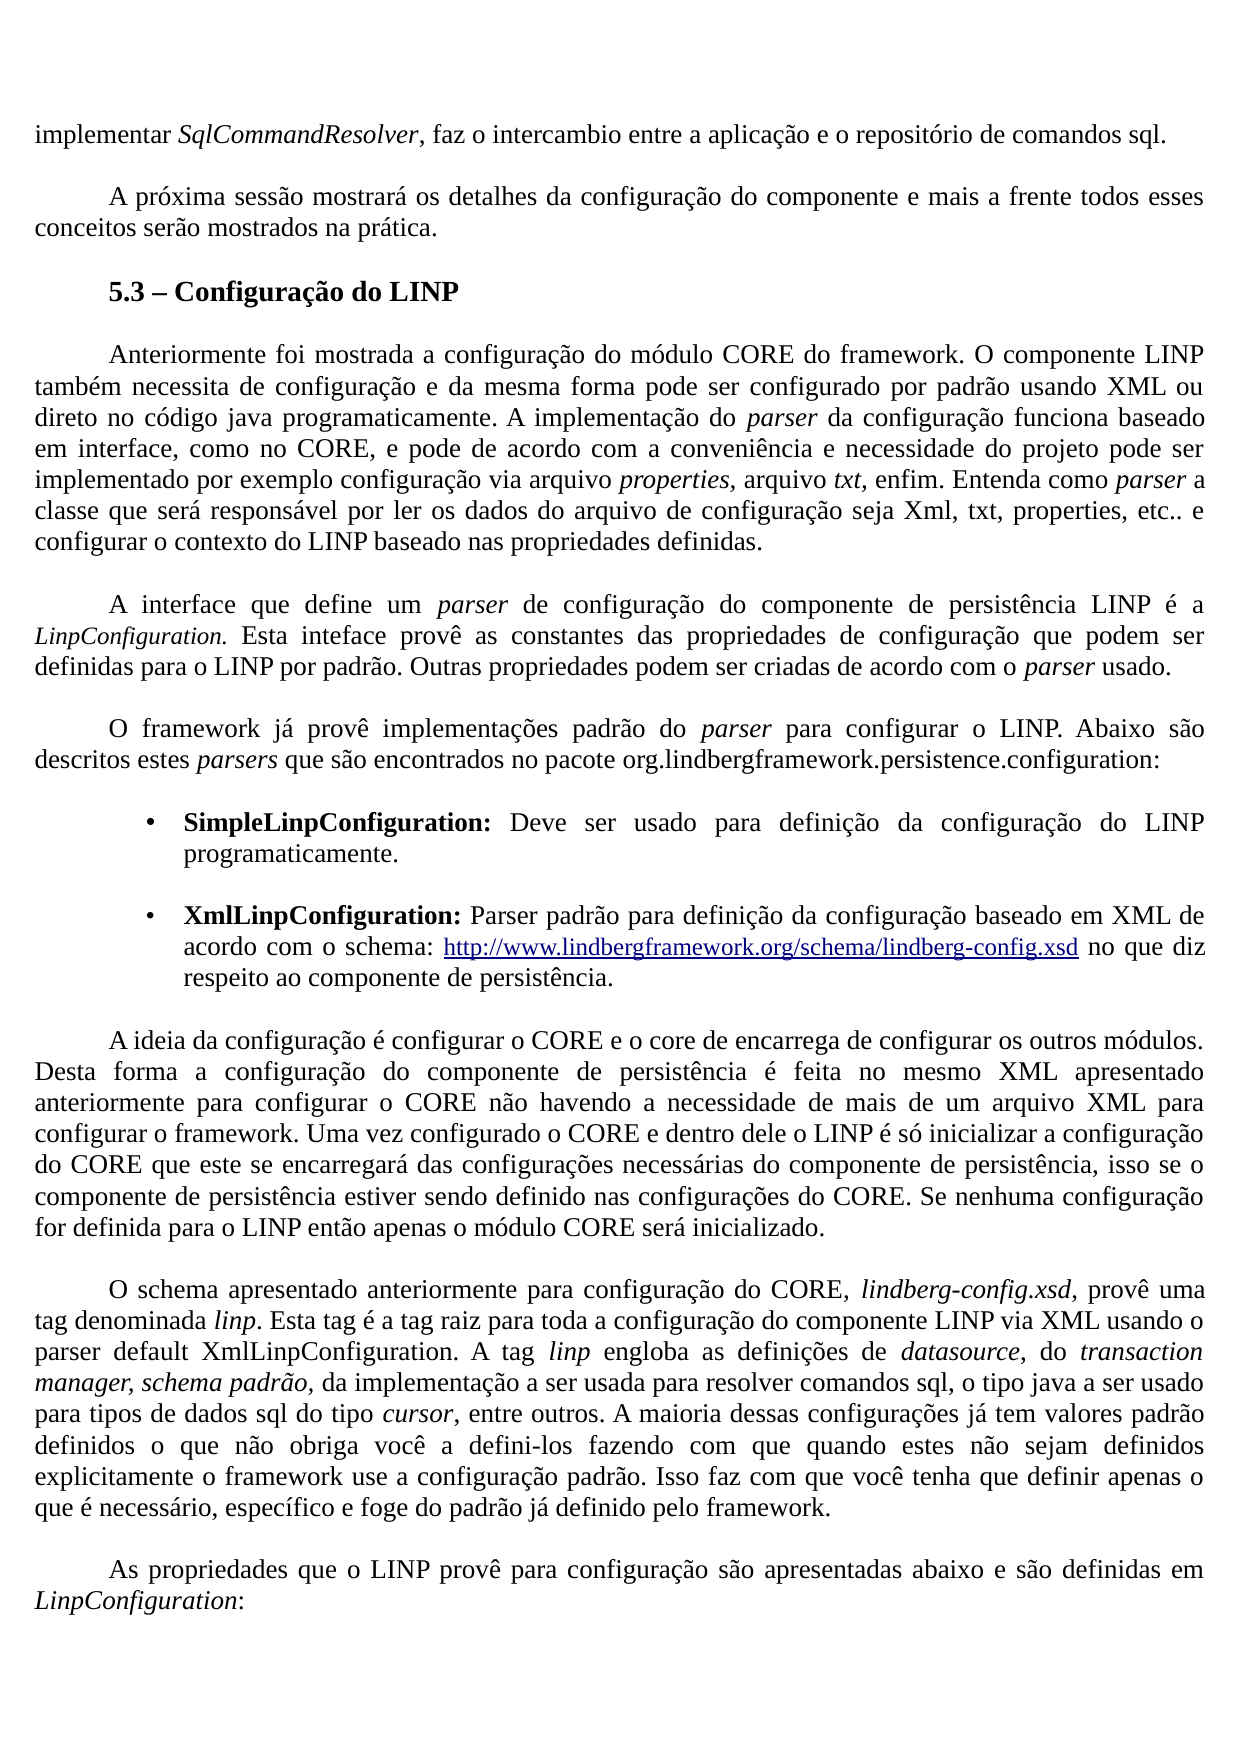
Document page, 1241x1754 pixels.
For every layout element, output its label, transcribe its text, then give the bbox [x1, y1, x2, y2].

text 5.3 – Configuração do LINP [34, 274, 1206, 307]
text A ideia da configuração é configurar o CORE e o core de encarrega de configurar os outros módulos. Desta forma a configuração do componente de persistência é feita no mesmo XML apresentado anteriormente para configurar o CORE não havendo a necessidade de mais de um arquivo XML para configurar o framework. Uma vez configurado o CORE e dentro dele o LINP é só inicializar a configuração do CORE que este se encarregará das configurações necessárias do componente de persistência, isso se o componente de persistência estiver sendo definido nas configurações do CORE. Se nenhuma configuração for definida para o LINP então apenas o módulo CORE será inicializado. [34, 1024, 1206, 1242]
text implementar SqlCommandResolver, faz o intercambio entre a aplicação e o repositório de comandos sql. [34, 118, 1206, 149]
text As propriedades que o LINP provê para configuração são apresentadas abaixo e são definidas em LinpConfiguration: [34, 1553, 1206, 1616]
text Anteriormente foi mostrada a configuração do módulo CORE do framework. O componente LINP também necessita de configuração e da mesma forma pode ser configurado por padrão usando XML ou direto no código java programaticamente. A implementação do parser da configuração funciona baseado em interface, como no CORE, e pode de acordo com a conveniência e necessidade do projeto pode ser implementado por exemplo configuração via arquivo properties, arquivo txt, enfim. Entenda como parser a classe que será responsável por ler os dados do arquivo de configuração seja Xml, txt, properties, etc.. e configurar o contexto do LINP baseado nas propriedades definidas. [34, 338, 1206, 557]
text A interface que define um parser de configuração do componente de persistência LINP é a LinpConfiguration. Esta inteface provê as constantes das propriedades de configuração que podem ser definidas para o LINP por padrão. Outras propriedades podem ser criadas de acordo com o parser usado. [34, 588, 1206, 681]
text O framework já provê implementações padrão do parser para configurar o LINP. Abaixo são descritos estes parsers que são encontrados no pacote org.lindbergframework.persistence.configuration: [34, 712, 1206, 774]
text A próxima sessão mostrará os detalhes da configuração do componente e mais a frente todos esses conceitos serão mostrados na prática. [34, 180, 1206, 243]
text O schema apresentado anteriormente para configuração do CORE, lindberg-config.xsd, provê uma tag denominada linp. Esta tag é a tag raiz para toda a configuração do componente LINP via XML usando o parser default XmlLinpConfiguration. A tag linp engloba as definições de datasource, do transaction manager, schema padrão, da implementação a ser usada para resolver comandos sql, o tipo java a ser usado para tipos de dados sql do tipo cursor, entre outros. A maioria dessas configurações já tem valores padrão definidos o que não obriga você a defini-los fazendo com que quando estes não sejam definidos explicitamente o framework use a configuração padrão. Isso faz com que você tenha que definir apenas o que é necessário, específico e foge do padrão já definido pelo framework. [34, 1273, 1206, 1522]
list SimpleLinpConfiguration: Deve ser usado para definição da configuração do LINP programaticamente. [146, 806, 1206, 868]
list XmlLinpConfiguration: Parser padrão para definição da configuração baseado em XML de acordo com o schema: http://www.lindbergframework.org/schema/lindberg-config.xsd no que diz respeito ao componente de persistência. [146, 899, 1206, 993]
